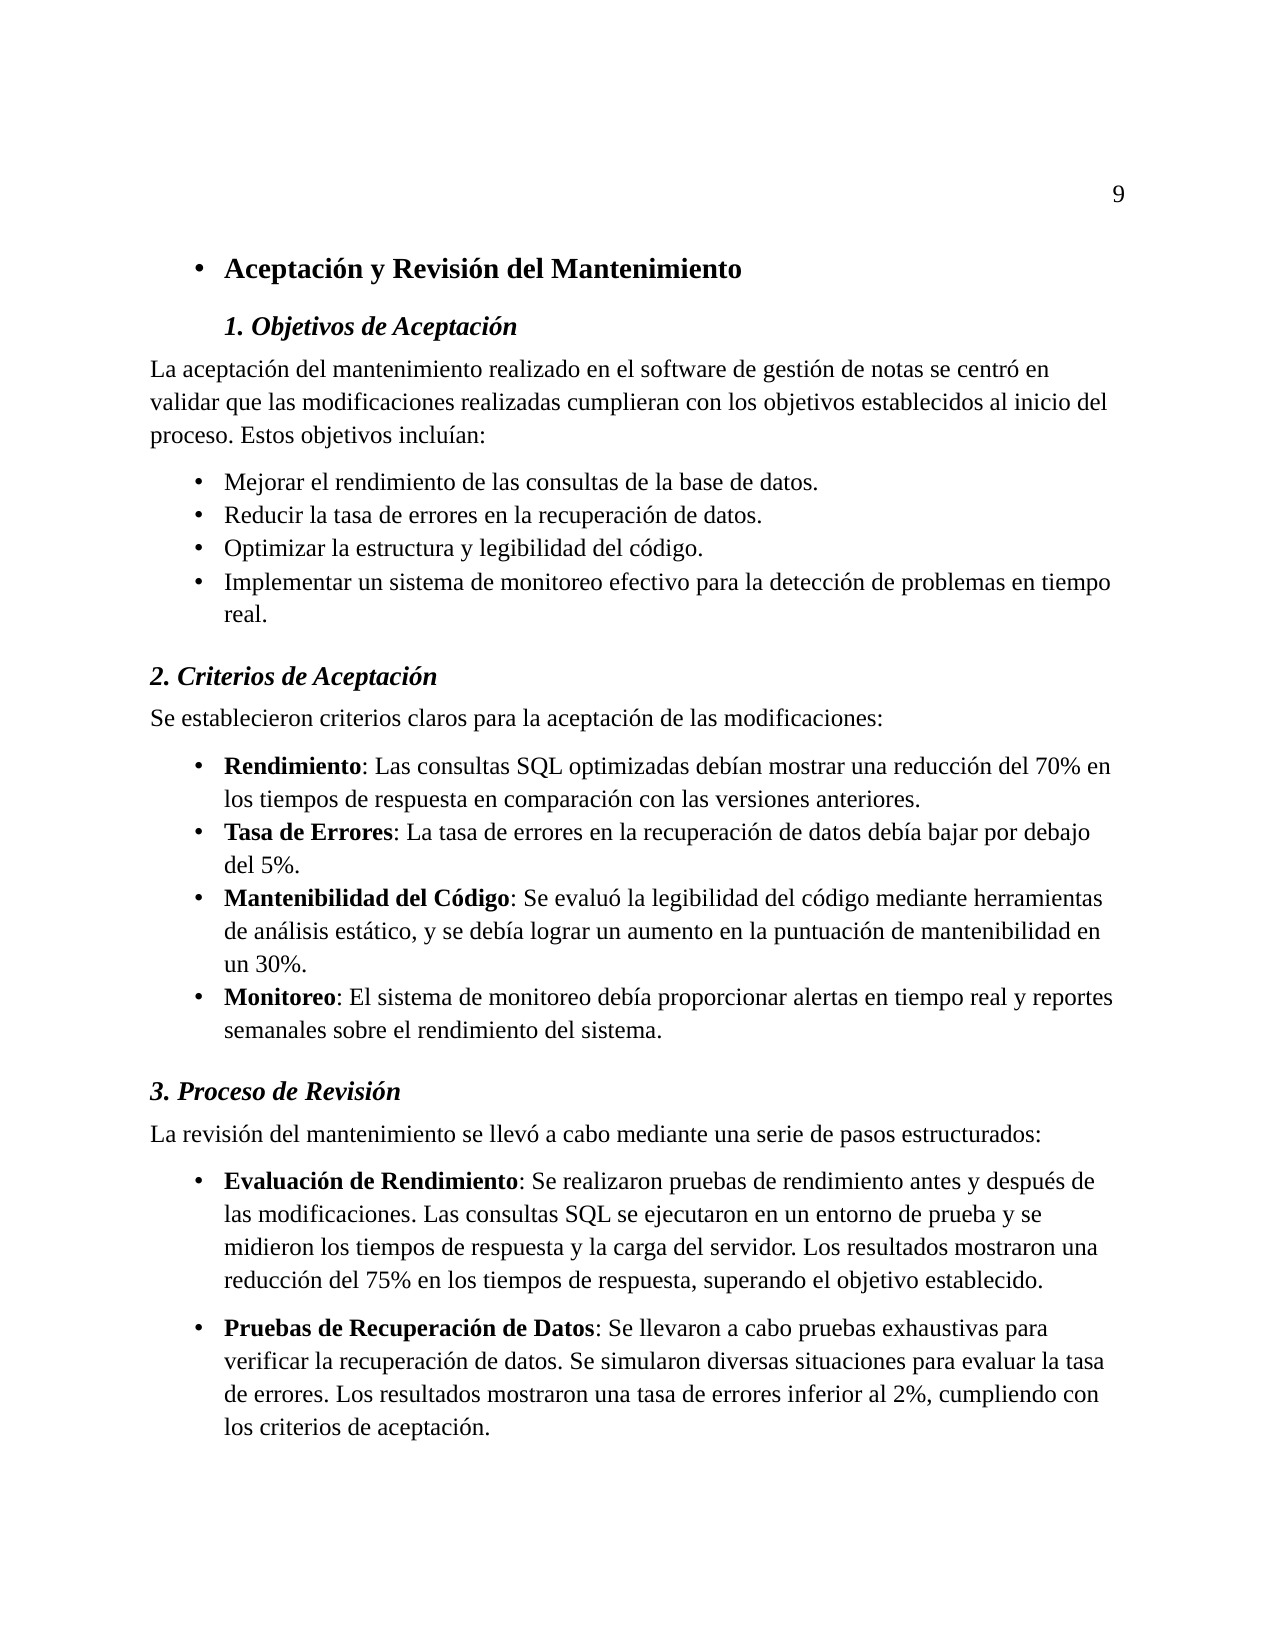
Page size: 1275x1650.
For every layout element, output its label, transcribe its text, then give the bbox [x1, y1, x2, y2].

subtitle Aceptación y Revisión del Mantenimiento [194, 252, 1125, 285]
list Mejorar el rendimiento de las consultas de la base de datos. [194, 467, 1125, 496]
list Rendimiento: Las consultas SQL optimizadas debían mostrar una reducción del 70% en los tiempos de respuesta en comparación con las versiones anteriores. [194, 751, 1125, 813]
list Tasa de Errores: La tasa de errores en la recuperación de datos debía bajar por debajo del 5%. [194, 817, 1125, 879]
text Se establecieron criterios claros para la aceptación de las modificaciones: [150, 703, 1125, 732]
subtitle 3. Proceso de Revisión [150, 1075, 1125, 1106]
subtitle 2. Criterios de Aceptación [150, 660, 1125, 691]
list Monitoreo: El sistema de monitoreo debía proporcionar alertas en tiempo real y reportes semanales sobre el rendimiento del sistema. [194, 982, 1125, 1044]
list Mantenibilidad del Código: Se evaluó la legibilidad del código mediante herramientas de análisis estático, y se debía lograr un aumento en la puntuación de mantenibilidad en un 30%. [194, 883, 1125, 978]
subtitle 1. Objetivos de Aceptación [150, 310, 1125, 341]
list Evaluación de Rendimiento: Se realizaron pruebas de rendimiento antes y después de las modificaciones. Las consultas SQL se ejecutaron en un entorno de prueba y se midieron los tiempos de respuesta y la carga del servidor. Los resultados mostraron una reducción del 75% en los tiempos de respuesta, superando el objetivo establecido. [194, 1166, 1125, 1294]
text La aceptación del mantenimiento realizado en el software de gestión de notas se centró en validar que las modificaciones realizadas cumplieran con los objetivos establecidos al inicio del proceso. Estos objetivos incluían: [150, 354, 1125, 449]
list Optimizar la estructura y legibilidad del código. [194, 533, 1125, 562]
list Reducir la tasa de errores en la recuperación de datos. [194, 501, 1125, 529]
text La revisión del mantenimiento se llevó a cabo mediante una serie de pasos estructurados: [150, 1119, 1125, 1148]
list Implementar un sistema de monitoreo efectivo para la detección de problemas en tiempo real. [194, 567, 1125, 628]
list Pruebas de Recuperación de Datos: Se llevaron a cabo pruebas exhaustivas para verificar la recuperación de datos. Se simularon diversas situaciones para evaluar la tasa de errores. Los resultados mostraron una tasa de errores inferior al 2%, cumpliendo con los criterios de aceptación. [194, 1313, 1125, 1441]
